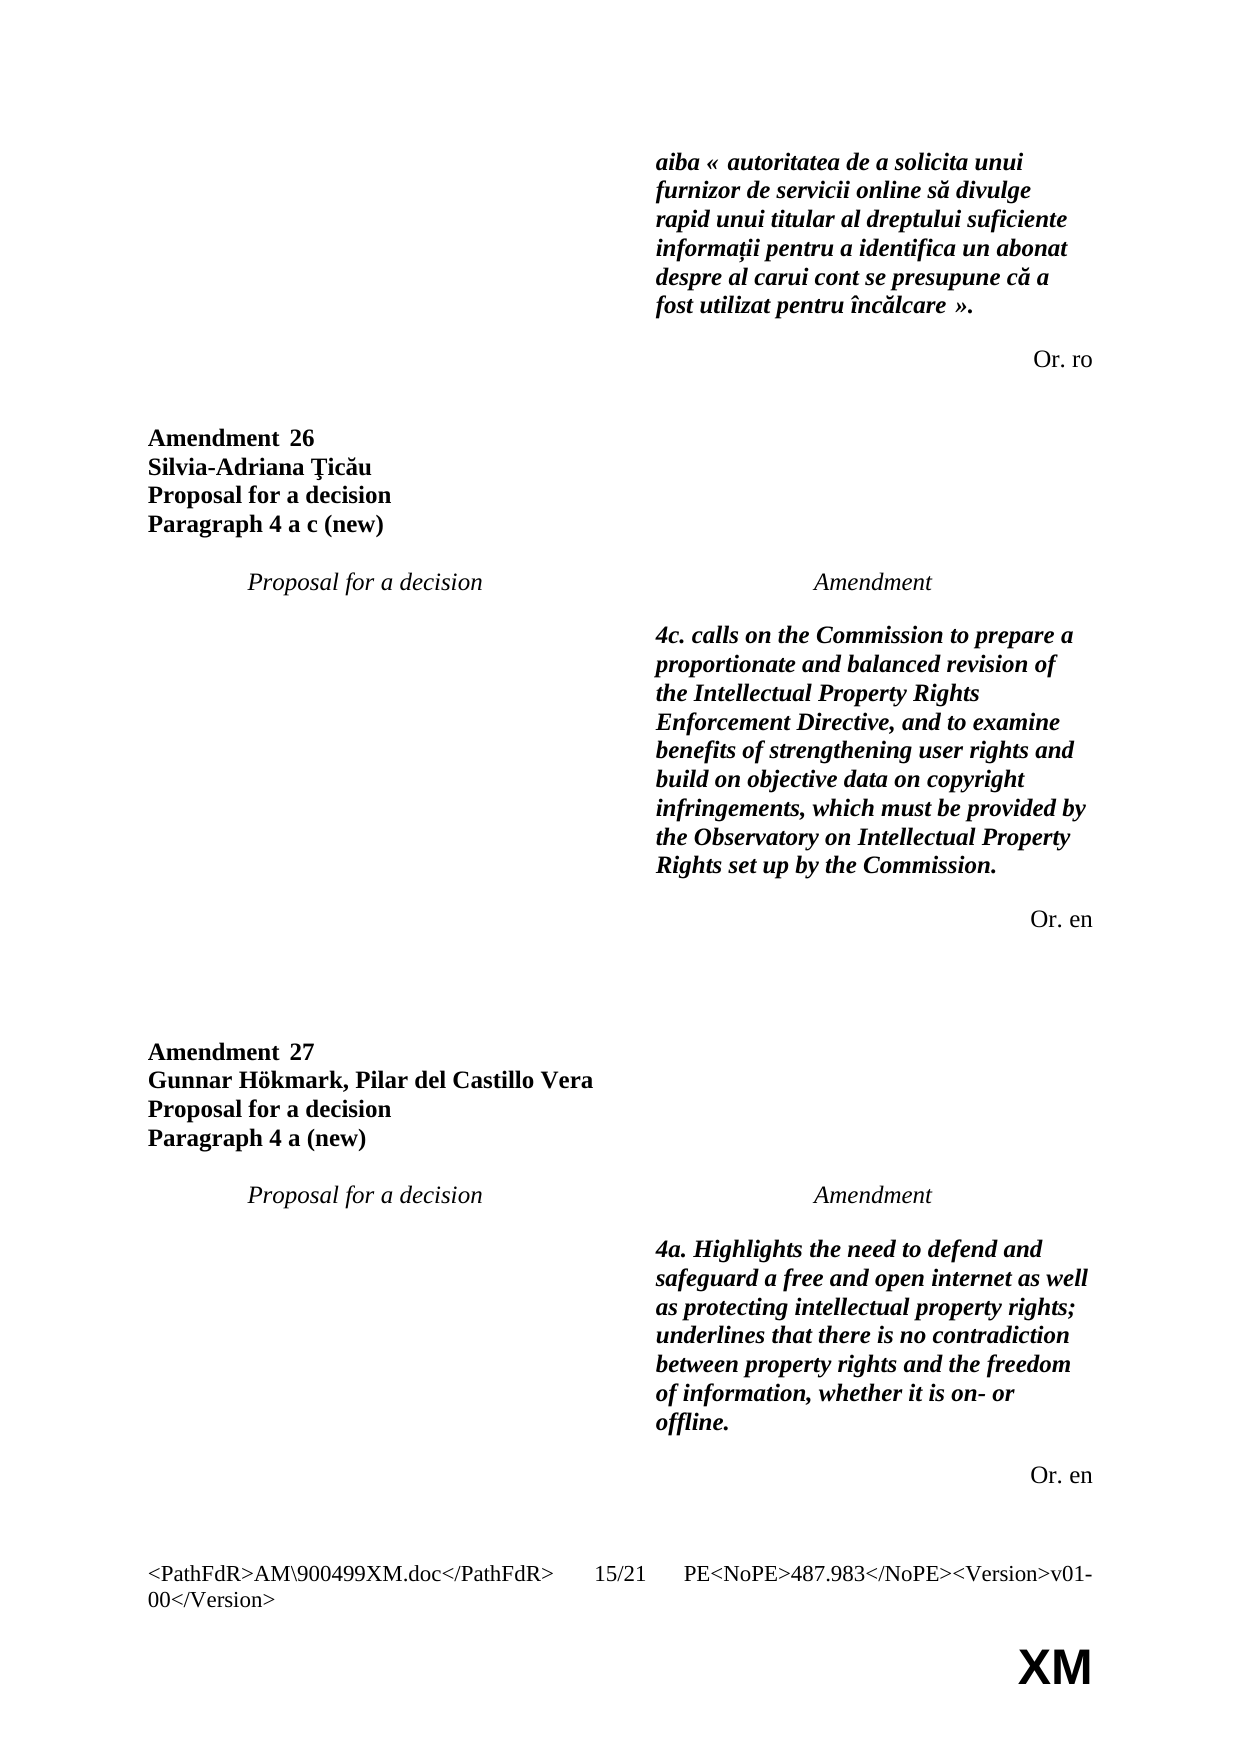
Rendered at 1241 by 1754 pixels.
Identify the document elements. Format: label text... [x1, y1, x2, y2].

text <DocAmend>Proposal for a decision</DocAmend> [148, 481, 1093, 509]
table_cell Amendment [620, 567, 1128, 621]
table_cell [112, 1234, 620, 1436]
text Or. <Original>{EN}en</Original> [148, 1461, 1093, 1489]
table_header [112, 1152, 1128, 1181]
text <DocAmend>Proposal for a decision</DocAmend> [148, 1094, 1093, 1123]
table_cell Proposal for a decision [112, 1181, 620, 1234]
text Or. <Original>{EN}en</Original> [148, 904, 1093, 933]
text <RepeatBlock-Amend><Amend>Amendment <NumAm>26</NumAm> [148, 423, 1093, 452]
table_cell 4c. calls on the Commission to prepare a proportionate and balanced revision of the Intellectual Property Rights Enforcement Directive, and to examine benefits of strengthening user rights and build on objective data on copyright infringements, which must be provided by the Observatory on Intellectual Property Rights set up by the Commission. [620, 621, 1128, 879]
text <Article>Paragraph 4 a (new)</Article> [148, 1123, 1093, 1152]
table_cell Amendment [620, 1181, 1128, 1234]
table_cell aiba « autoritatea de a solicita unui furnizor de servicii online să divulge rapid unui titular al dreptului suficiente informații pentru a identifica un abonat despre al carui cont se presupune că a fost utilizat pentru încălcare ». [620, 147, 1128, 319]
text Or. <Original>{RO}ro</Original> [148, 344, 1093, 373]
table_cell Proposal for a decision [112, 567, 620, 621]
table_cell [112, 147, 620, 319]
table_header [112, 538, 1128, 567]
table_cell [112, 621, 620, 879]
text <Article>Paragraph 4 a c (new)</Article> [148, 509, 1093, 538]
text <RepeatBlock-Amend><Amend>Amendment <NumAm>27</NumAm> [148, 1037, 1093, 1066]
text <RepeatBlock-By><Members>Gunnar Hökmark, Pilar del Castillo Vera</Members> [148, 1066, 1093, 1094]
table_cell 4a. Highlights the need to defend and safeguard a free and open internet as well as protecting intellectual property rights; underlines that there is no contradiction between property rights and the freedom of information, whether it is on- or offline. [620, 1234, 1128, 1436]
text <RepeatBlock-By><Members>Silvia-Adriana Ţicău</Members> [148, 452, 1093, 481]
